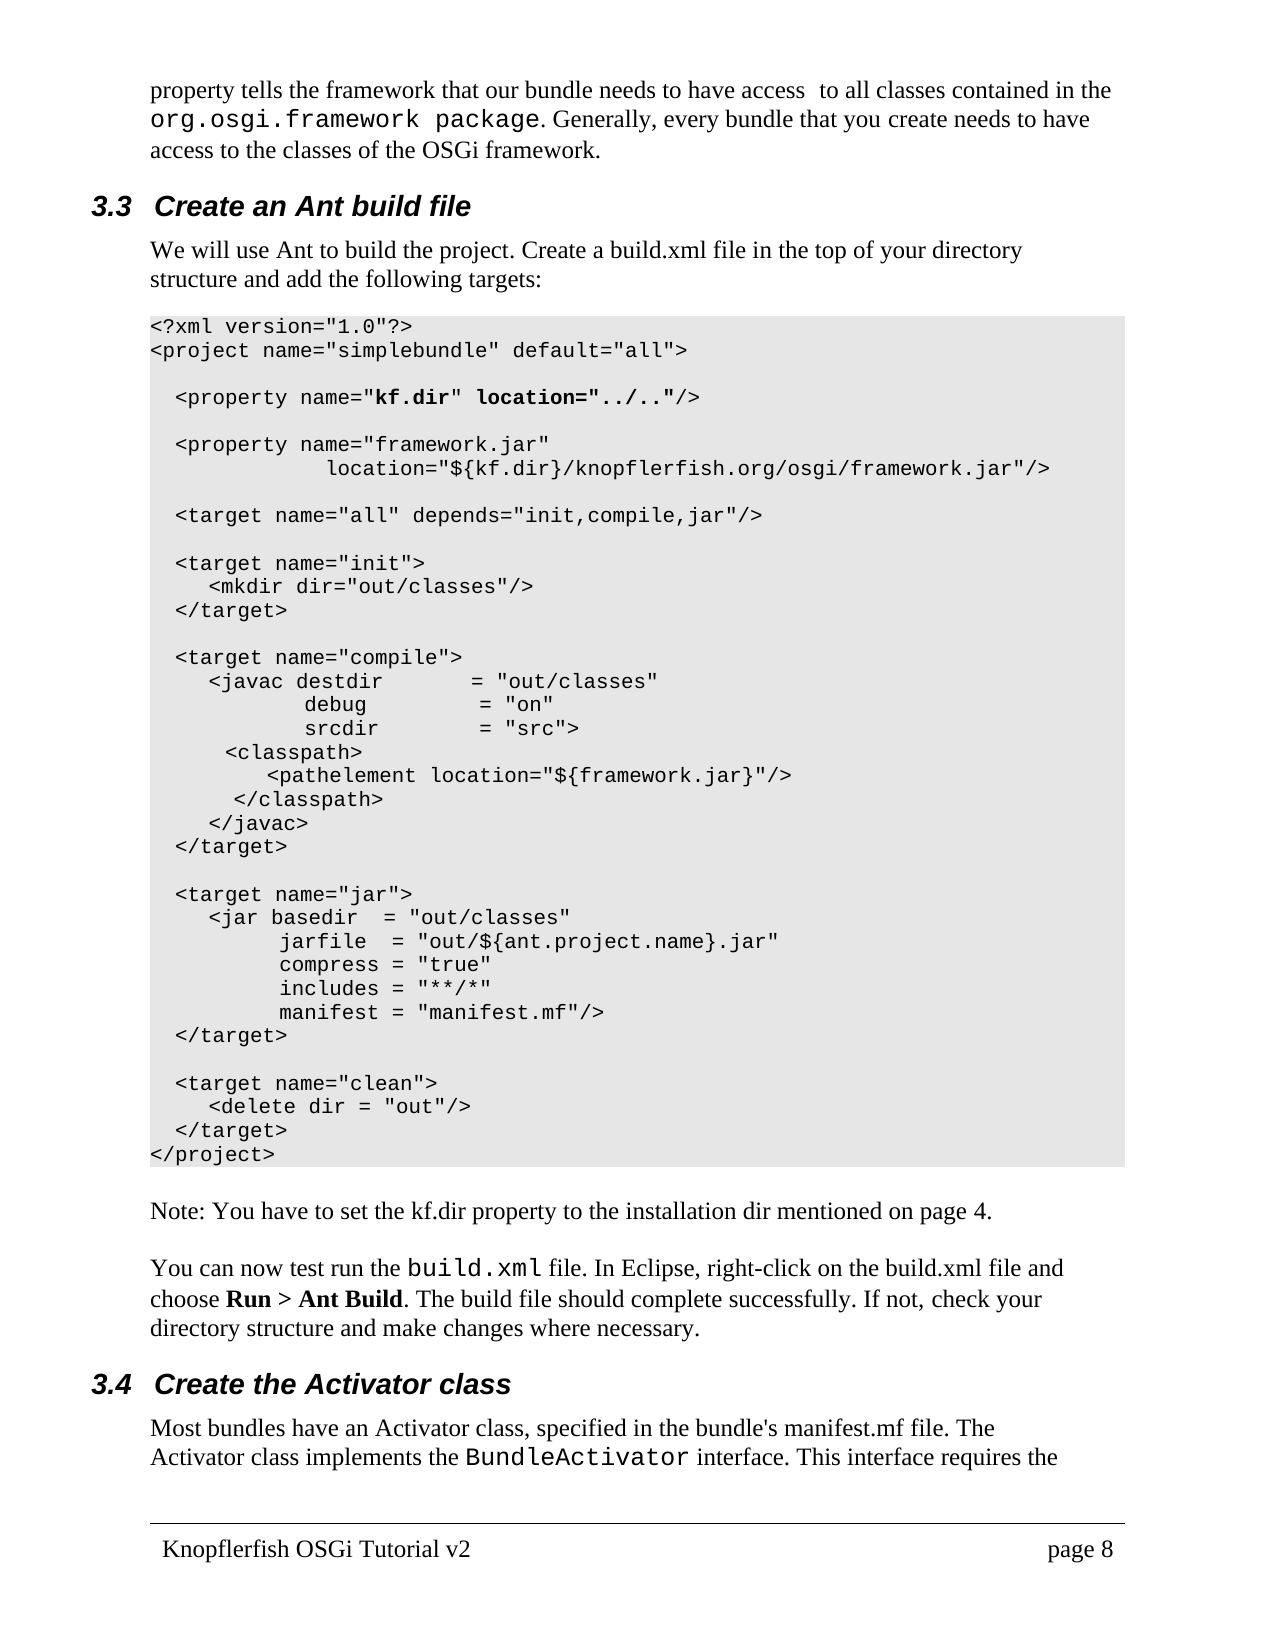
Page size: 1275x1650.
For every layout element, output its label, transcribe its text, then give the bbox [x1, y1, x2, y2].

text srcdir = "src"> [150, 718, 1125, 742]
text </classpath> [150, 789, 1125, 813]
text We will use Ant to build the project. Create a build.xml file in the top of your directory [150, 235, 1125, 263]
subtitle Create the Activator class [91, 1367, 1125, 1401]
text Note: You have to set the kf.dir property to the installation dir mentioned on page 4. [150, 1196, 1125, 1225]
text <target name="init"> [150, 552, 1125, 576]
subtitle Create an Ant build file [91, 189, 1125, 222]
text </project> [150, 1144, 1125, 1167]
text <classpath> [150, 742, 1125, 765]
text <mkdir dir="out/classes"/> [150, 576, 1125, 600]
text </javac> [150, 813, 1125, 836]
text <target name="jar"> [150, 883, 1125, 907]
text debug = "on" [150, 694, 1125, 718]
text <target name="clean"> [150, 1073, 1125, 1096]
text </target> [150, 600, 1125, 623]
text Most bundles have an Activator class, specified in the bundle's manifest.mf file. The [150, 1413, 1125, 1442]
text structure and add the following targets: [150, 263, 1125, 292]
text <javac destdir = "out/classes" [150, 671, 1125, 694]
text property tells the framework that our bundle needs to have access to all classes contained in the org.osgi.framework package. Generally, every bundle that you create needs to have access to the classes of the OSGi framework. [150, 75, 1125, 164]
text location="${kf.dir}/knopflerfish.org/osgi/framework.jar"/> [150, 458, 1125, 482]
text </target> [150, 1120, 1125, 1144]
text <project name="simplebundle" default="all"> [150, 340, 1125, 363]
text compress = "true" [150, 954, 1125, 978]
text <property name="kf.dir" location="../.."/> [150, 387, 1125, 411]
text includes = "**/*" [150, 978, 1125, 1002]
text <property name="framework.jar" [150, 434, 1125, 458]
text <target name="all" depends="init,compile,jar"/> [150, 505, 1125, 529]
text Activator class implements the BundleActivator interface. This interface requires the [150, 1442, 1125, 1473]
text <pathelement location="${framework.jar}"/> [150, 765, 1125, 789]
text <delete dir = "out"/> [150, 1096, 1125, 1120]
text <?xml version="1.0"?> [150, 316, 1125, 340]
text <jar basedir = "out/classes" [150, 907, 1125, 931]
text jarfile = "out/${ant.project.name}.jar" [150, 931, 1125, 954]
text <target name="compile"> [150, 647, 1125, 671]
text </target> [150, 836, 1125, 860]
text </target> [150, 1025, 1125, 1049]
text manifest = "manifest.mf"/> [150, 1002, 1125, 1025]
text You can now test run the build.xml file. In Eclipse, right-click on the build.xml file and choose Run > Ant Build. The build file should complete successfully. If not, check your directory structure and make changes where necessary. [150, 1253, 1125, 1342]
